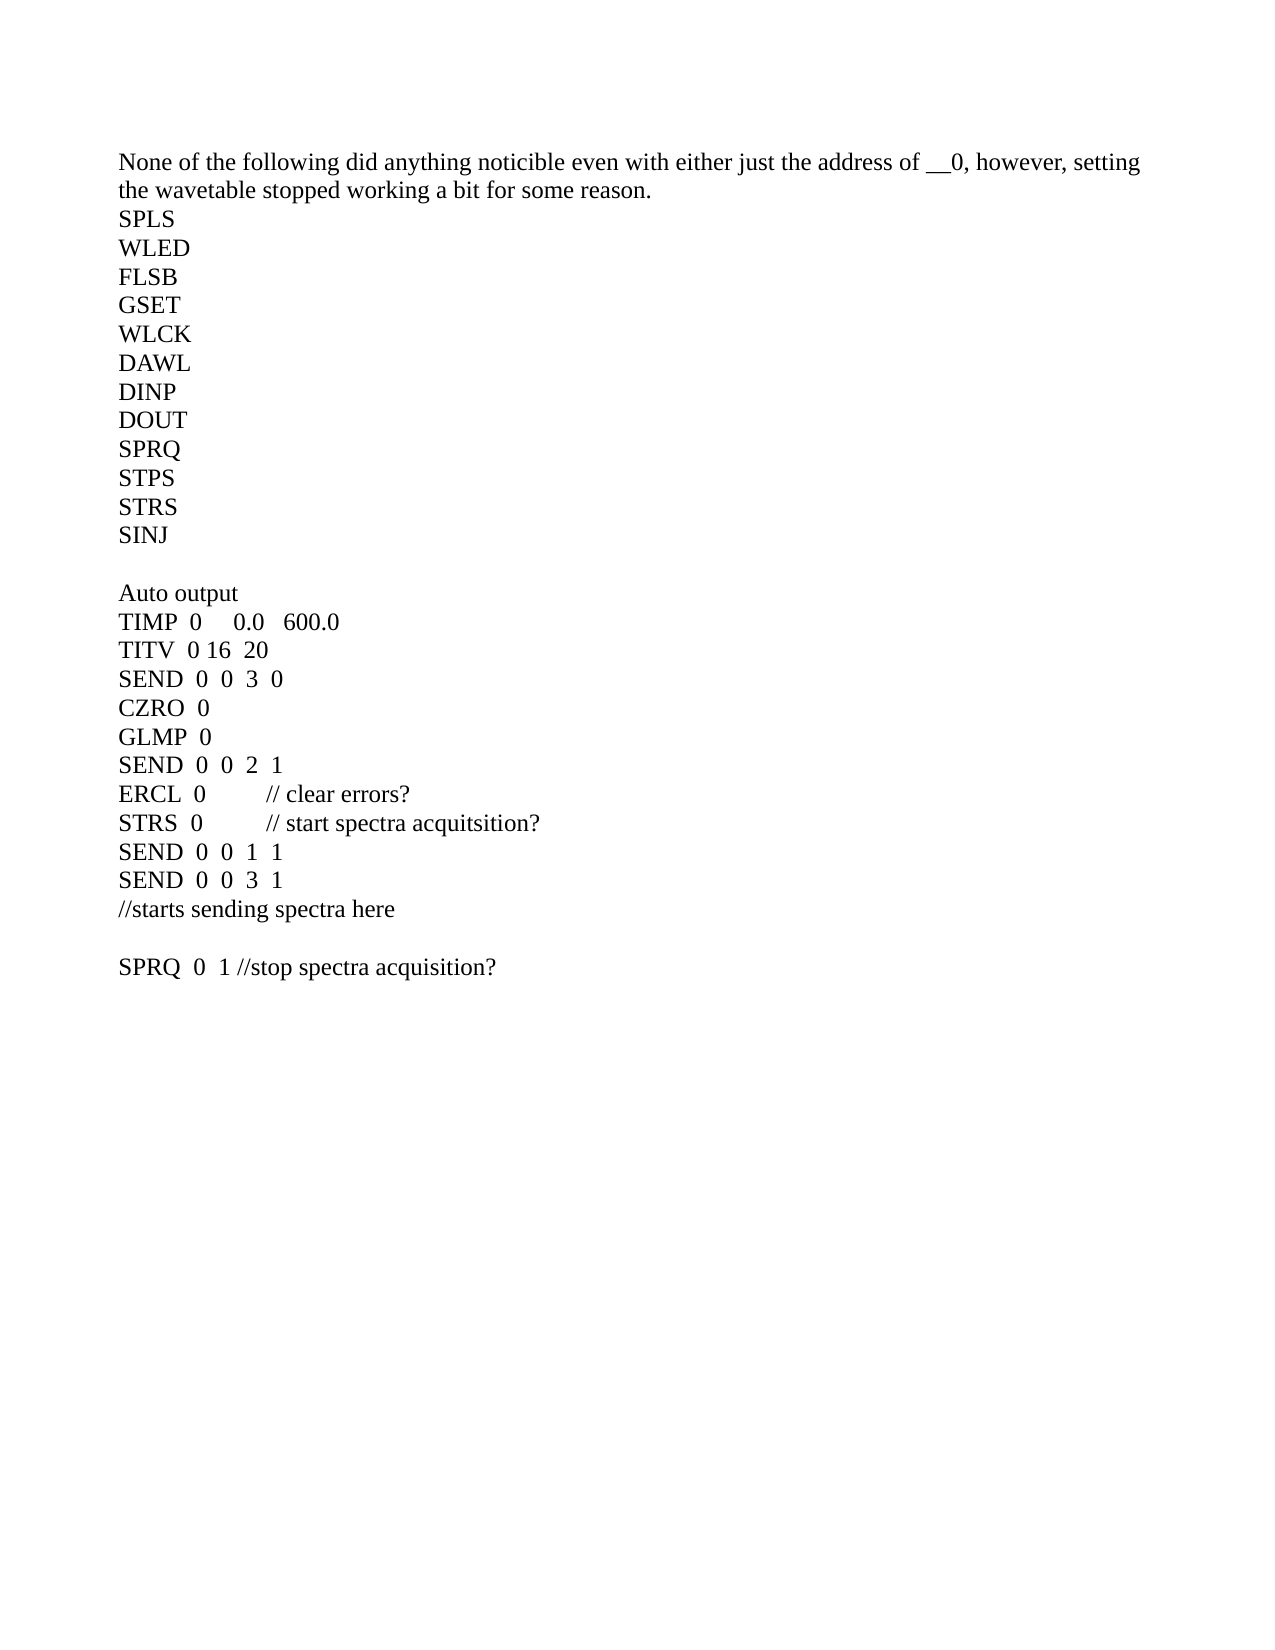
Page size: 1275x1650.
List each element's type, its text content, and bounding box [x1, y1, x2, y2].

text SPLS [118, 204, 1157, 233]
text SPRQ [118, 434, 1157, 463]
text DINP [118, 377, 1157, 406]
text SINJ [118, 521, 1157, 549]
text STRS [118, 492, 1157, 521]
text None of the following did anything noticible even with either just the address of __0, however, setting the wavetable stopped working a bit for some reason. [118, 147, 1157, 204]
text TITV 0 16 20 [118, 636, 1157, 664]
text SEND 0 0 2 1 [118, 751, 1157, 779]
text //starts sending spectra here [118, 894, 1157, 923]
text ERCL 0 // clear errors? [118, 779, 1157, 808]
text STPS [118, 463, 1157, 492]
text SEND 0 0 1 1 [118, 837, 1157, 866]
text STRS 0 // start spectra acquitsition? [118, 808, 1157, 837]
text DAWL [118, 348, 1157, 377]
text SEND 0 0 3 0 [118, 664, 1157, 693]
text GSET [118, 291, 1157, 319]
text SPRQ 0 1 //stop spectra acquisition? [118, 952, 1157, 981]
text CZRO 0 [118, 693, 1157, 722]
text FLSB [118, 262, 1157, 291]
text GLMP 0 [118, 722, 1157, 751]
text Auto output [118, 578, 1157, 607]
text DOUT [118, 406, 1157, 434]
text SEND 0 0 3 1 [118, 866, 1157, 894]
text TIMP 0 0.0 600.0 [118, 607, 1157, 636]
text WLED [118, 233, 1157, 262]
text WLCK [118, 319, 1157, 348]
